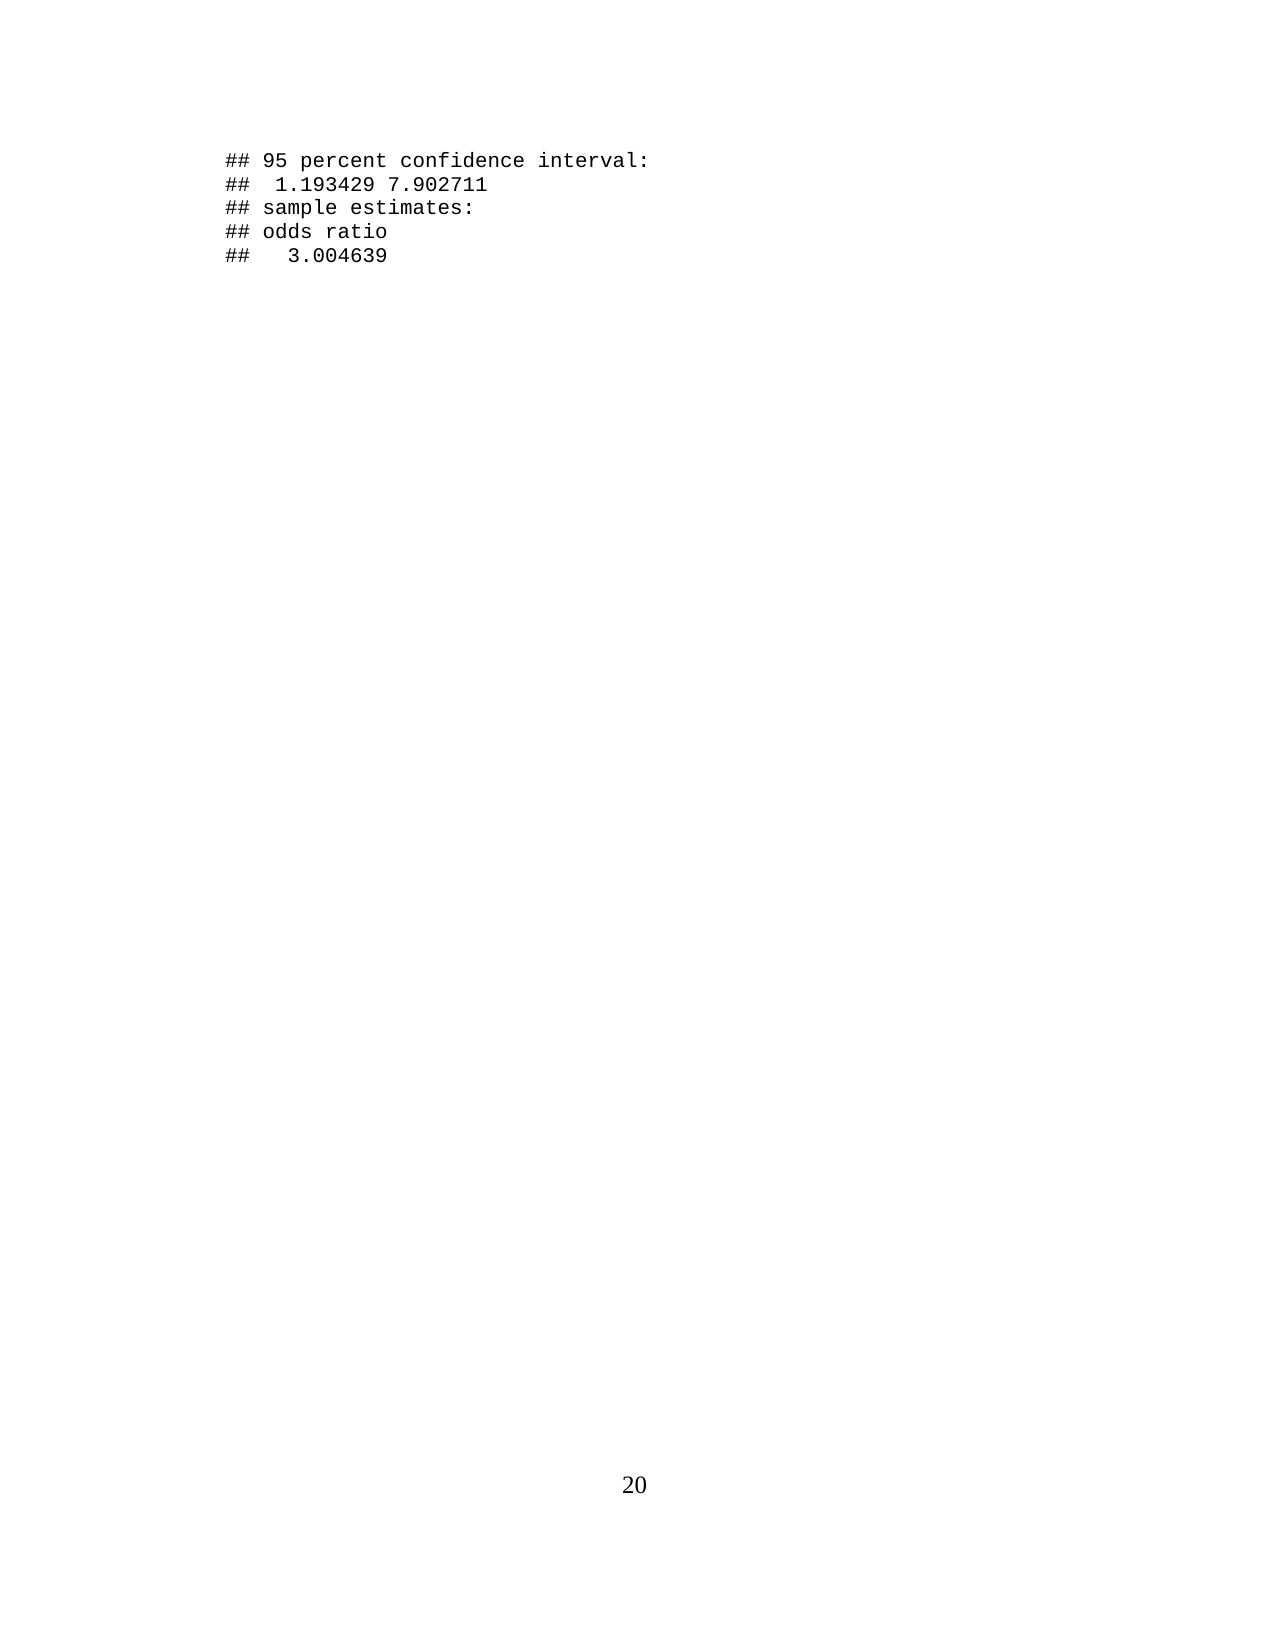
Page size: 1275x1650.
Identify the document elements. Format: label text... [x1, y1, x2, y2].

list ## 3.004639 [187, 244, 1125, 268]
list ## 1.193429 7.902711 [187, 174, 1125, 197]
list ## sample estimates: [187, 197, 1125, 221]
list ## 95 percent confidence interval: [187, 150, 1125, 174]
list ## odds ratio [187, 221, 1125, 244]
